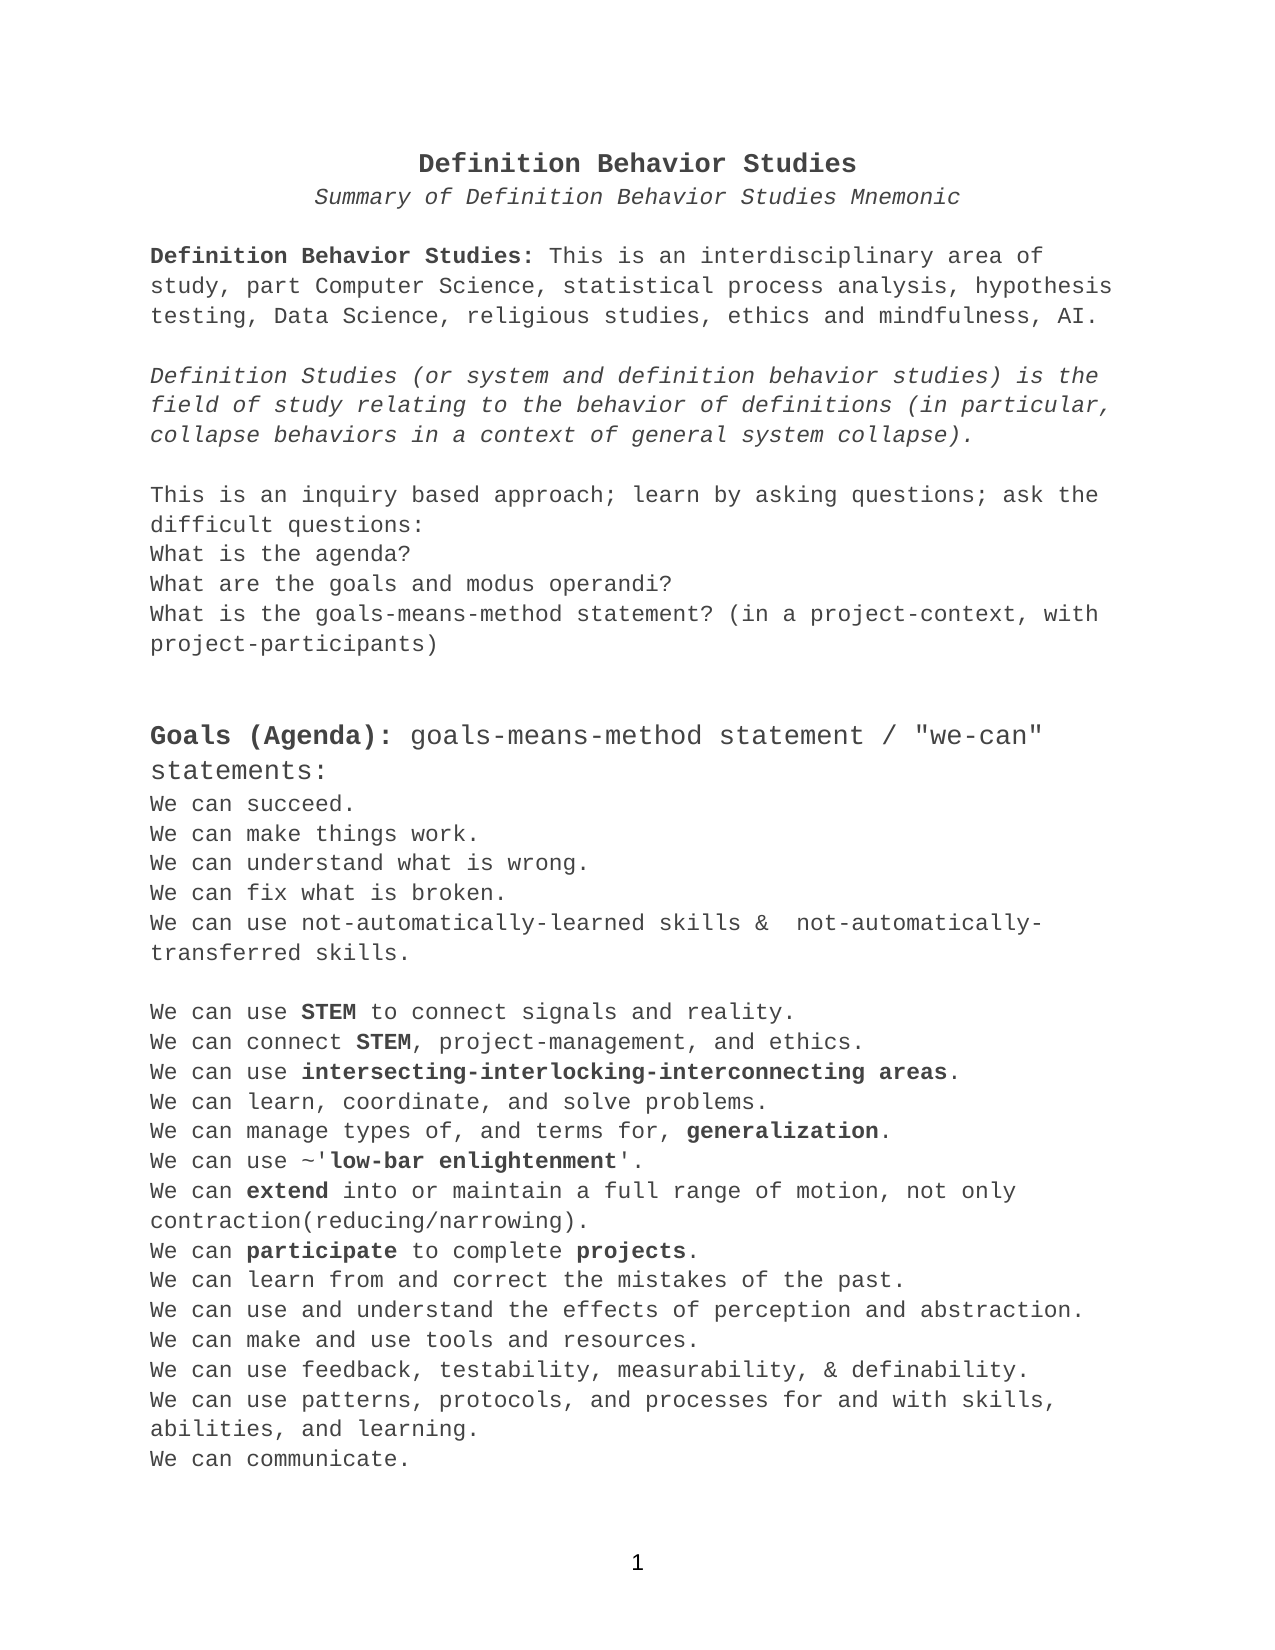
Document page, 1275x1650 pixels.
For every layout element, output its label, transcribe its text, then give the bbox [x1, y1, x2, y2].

text We can use intersecting-interlocking-interconnecting areas. [150, 1060, 1125, 1086]
text We can communicate. [150, 1448, 1125, 1473]
text This is an inquiry based approach; learn by asking questions; ask the difficult questions: [150, 483, 1125, 539]
text We can connect STEM, project-management, and ethics. [150, 1031, 1125, 1056]
text We can make things work. [150, 822, 1125, 848]
text We can manage types of, and terms for, generalization. [150, 1120, 1125, 1146]
text Summary of Definition Behavior Studies Mnemonic [150, 185, 1125, 211]
text We can fix what is broken. [150, 882, 1125, 907]
text What is the goals-means-method statement? (in a project-context, with project-participants) [150, 602, 1125, 658]
text We can extend into or maintain a full range of motion, not only contraction(reducing/narrowing). [150, 1179, 1125, 1235]
text We can use STEM to connect signals and reality. [150, 1001, 1125, 1027]
text We can use ~'low-bar enlightenment'. [150, 1150, 1125, 1176]
text We can use not-automatically-learned skills & not-automatically-transferred skills. [150, 911, 1125, 967]
text We can participate to complete projects. [150, 1239, 1125, 1265]
text We can use feedback, testability, measurability, & definability. [150, 1358, 1125, 1384]
text We can use patterns, protocols, and processes for and with skills, abilities, and learning. [150, 1388, 1125, 1444]
text We can understand what is wrong. [150, 852, 1125, 878]
text Definition Behavior Studies [150, 150, 1125, 181]
text We can learn from and correct the mistakes of the past. [150, 1269, 1125, 1295]
text We can learn, coordinate, and solve problems. [150, 1090, 1125, 1116]
text We can succeed. [150, 792, 1125, 818]
text We can make and use tools and resources. [150, 1328, 1125, 1354]
text Definition Studies (or system and definition behavior studies) is the field of study relating to the behavior of definitions (in particular, collapse behaviors in a context of general system collapse). [150, 364, 1125, 449]
text Definition Behavior Studies: This is an interdisciplinary area of study, part Computer Science, statistical process analysis, hypothesis testing, Data Science, religious studies, ethics and mindfulness, AI. [150, 245, 1125, 330]
text Goals (Agenda): goals-means-method statement / "we-can" statements: [150, 722, 1125, 788]
text We can use and understand the effects of perception and abstraction. [150, 1299, 1125, 1324]
text What is the agenda? [150, 543, 1125, 569]
text What are the goals and modus operandi? [150, 573, 1125, 598]
